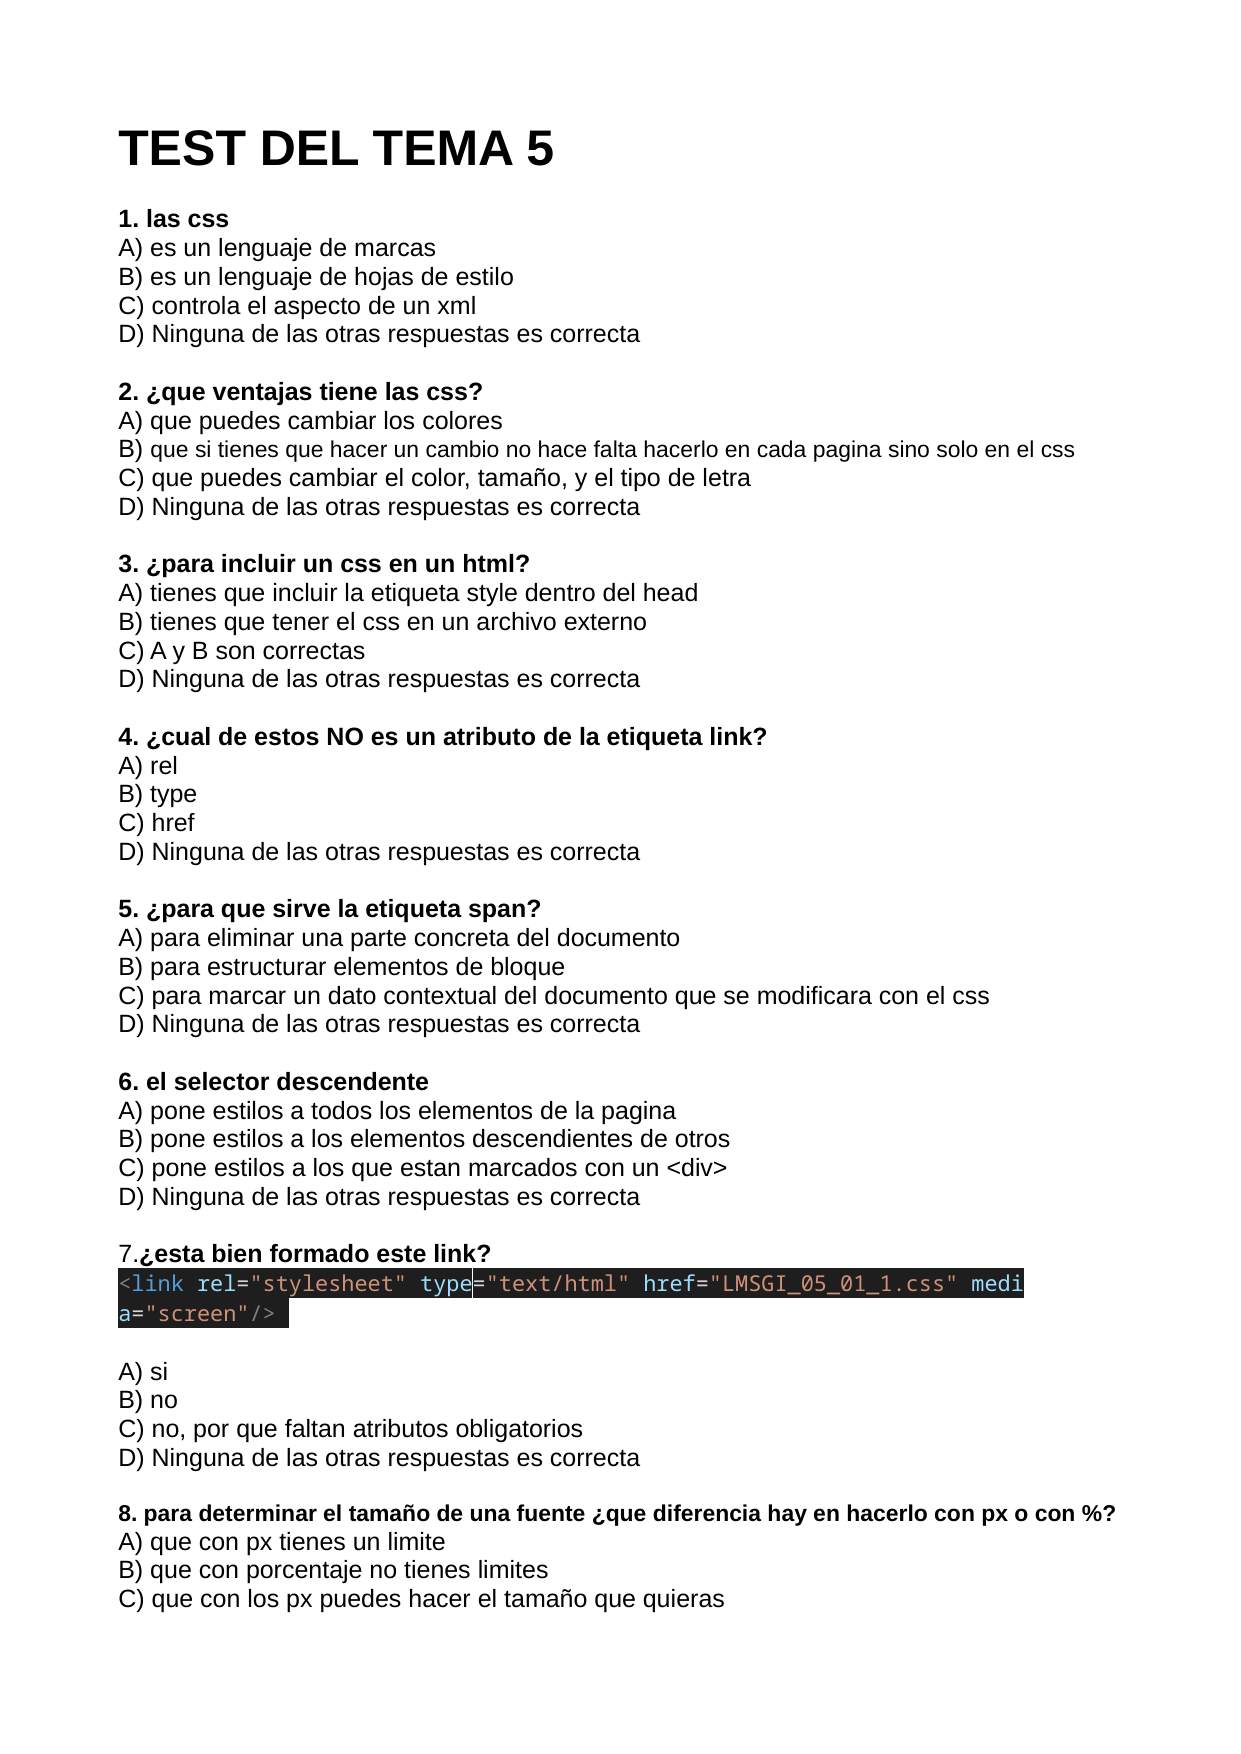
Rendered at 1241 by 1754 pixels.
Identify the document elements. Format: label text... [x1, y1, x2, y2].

text D) Ninguna de las otras respuestas es correcta [118, 837, 1122, 866]
text 4. ¿cual de estos NO es un atributo de la etiqueta link? [118, 722, 1122, 751]
text C) A y B son correctas [118, 636, 1122, 664]
text 2. ¿que ventajas tiene las css? [118, 377, 1122, 406]
text B) para estructurar elementos de bloque [118, 952, 1122, 981]
text B) no [118, 1385, 1122, 1414]
text A) si [118, 1356, 1122, 1385]
text D) Ninguna de las otras respuestas es correcta [118, 492, 1122, 521]
text C) que puedes cambiar el color, tamaño, y el tipo de letra [118, 463, 1122, 492]
text B) type [118, 779, 1122, 808]
text C) que con los px puedes hacer el tamaño que quieras [118, 1584, 1122, 1613]
text B) tienes que tener el css en un archivo externo [118, 607, 1122, 636]
text D) Ninguna de las otras respuestas es correcta [118, 664, 1122, 693]
text A) rel [118, 751, 1122, 779]
text A) que con px tienes un limite [118, 1527, 1122, 1555]
text C) href [118, 808, 1122, 837]
text A) pone estilos a todos los elementos de la pagina [118, 1096, 1122, 1124]
text 5. ¿para que sirve la etiqueta span? [118, 894, 1122, 923]
text C) pone estilos a los que estan marcados con un <div> [118, 1153, 1122, 1182]
text 1. las css [118, 204, 1122, 233]
text A) para eliminar una parte concreta del documento [118, 923, 1122, 952]
text A) que puedes cambiar los colores [118, 406, 1122, 434]
text B) que con porcentaje no tienes limites [118, 1555, 1122, 1584]
text A) es un lenguaje de marcas [118, 233, 1122, 262]
text 6. el selector descendente [118, 1067, 1122, 1096]
text C) no, por que faltan atributos obligatorios [118, 1414, 1122, 1443]
text D) Ninguna de las otras respuestas es correcta [118, 1182, 1122, 1211]
text B) pone estilos a los elementos descendientes de otros [118, 1124, 1122, 1153]
text 8. para determinar el tamaño de una fuente ¿que diferencia hay en hacerlo con px o con %? [118, 1500, 1122, 1527]
text <link rel="stylesheet" type="text/html" href="LMSGI_05_01_1.css" media="screen"/> [118, 1268, 1122, 1328]
text D) Ninguna de las otras respuestas es correcta [118, 319, 1122, 348]
text D) Ninguna de las otras respuestas es correcta [118, 1443, 1122, 1471]
text D) Ninguna de las otras respuestas es correcta [118, 1009, 1122, 1038]
text C) para marcar un dato contextual del documento que se modificara con el css [118, 981, 1122, 1009]
text A) tienes que incluir la etiqueta style dentro del head [118, 578, 1122, 607]
text C) controla el aspecto de un xml [118, 291, 1122, 319]
text 7.¿esta bien formado este link? [118, 1239, 1122, 1268]
text TEST DEL TEMA 5 [118, 118, 1122, 176]
text B) es un lenguaje de hojas de estilo [118, 262, 1122, 291]
text B) que si tienes que hacer un cambio no hace falta hacerlo en cada pagina sino solo en el css [118, 434, 1122, 463]
text 3. ¿para incluir un css en un html? [118, 549, 1122, 578]
